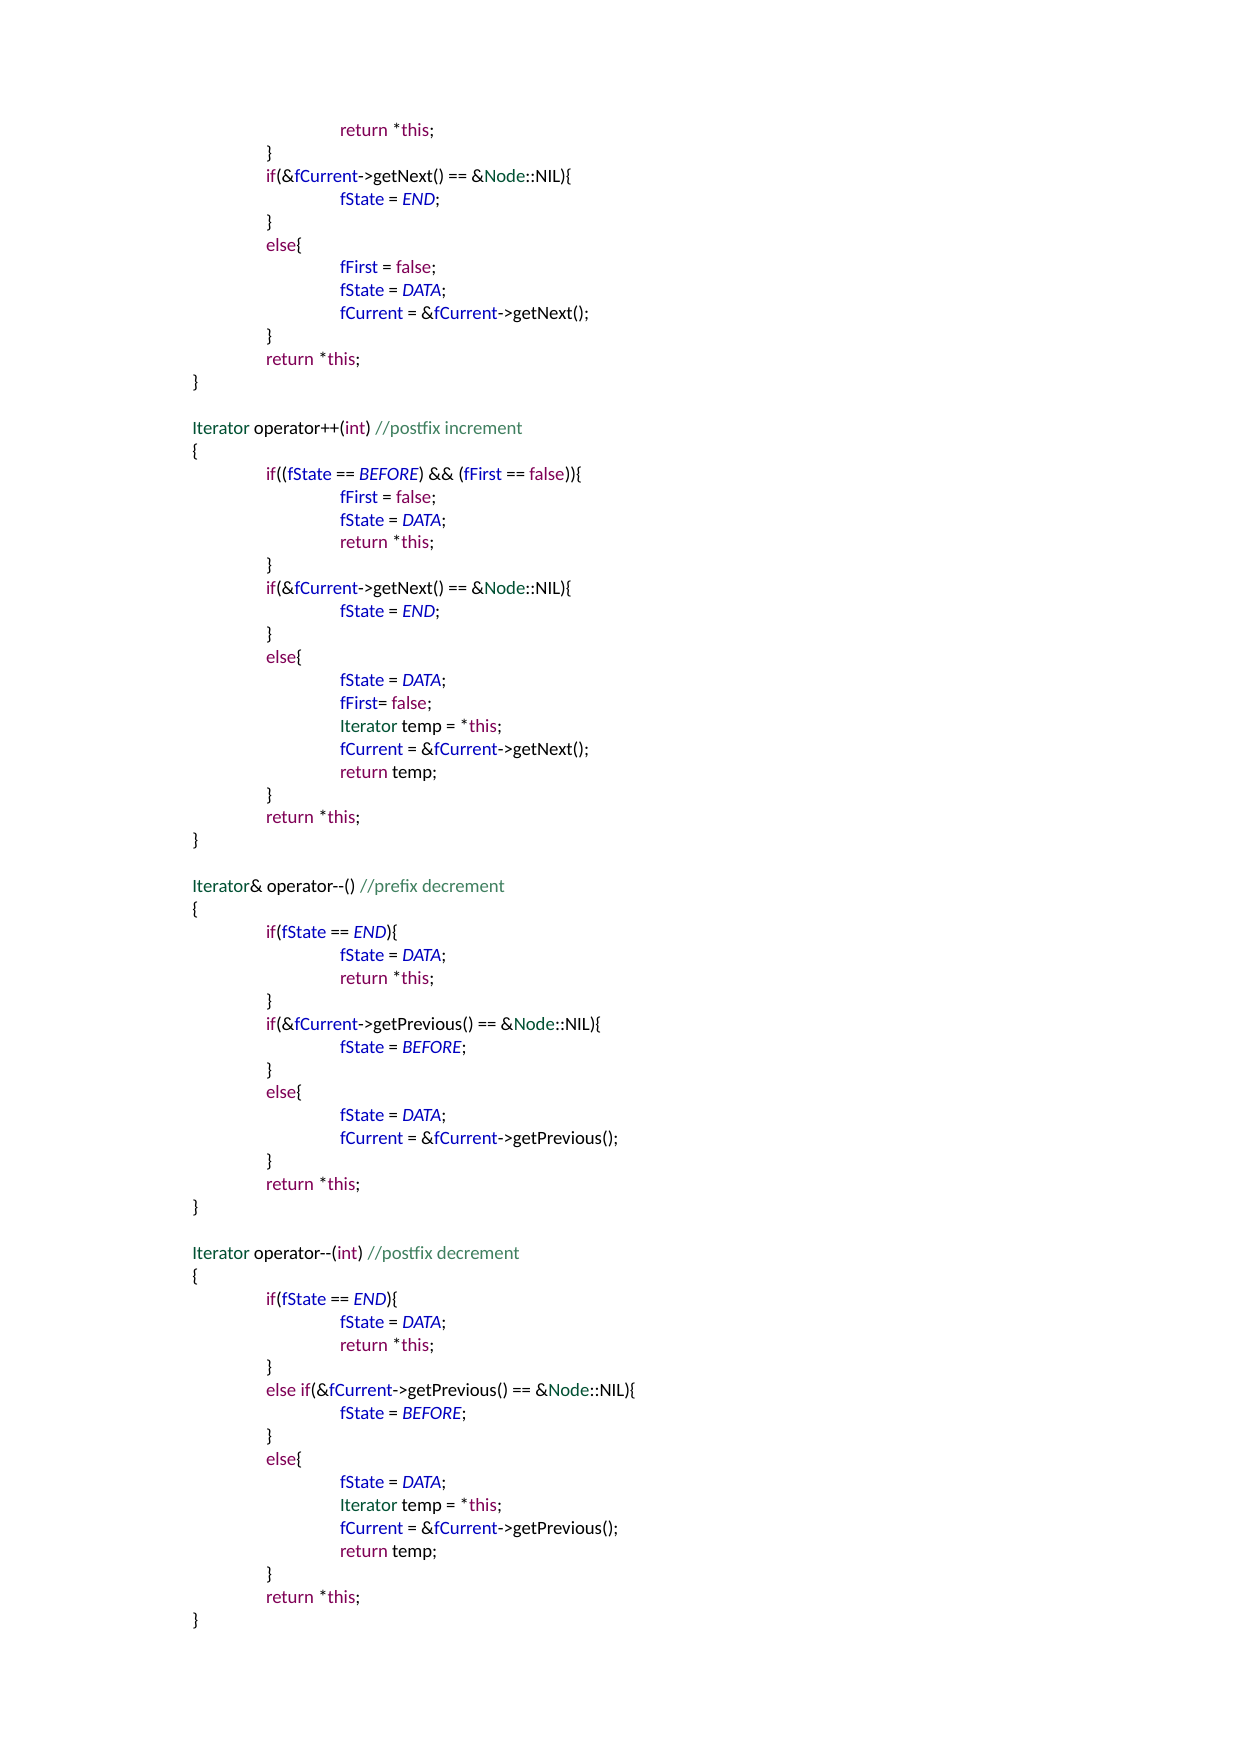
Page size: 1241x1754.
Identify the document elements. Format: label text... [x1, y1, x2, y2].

text else{ [118, 233, 1122, 256]
text fCurrent = &fCurrent->getPrevious(); [118, 1516, 1122, 1539]
text return temp; [118, 1539, 1122, 1562]
text return *this; [118, 531, 1122, 553]
text return *this; [118, 347, 1122, 370]
text } [118, 1195, 1122, 1218]
text fState = DATA; [118, 508, 1122, 531]
text Iterator operator++(int) //postfix increment [118, 416, 1122, 439]
text } [118, 1149, 1122, 1172]
text return *this; [118, 966, 1122, 989]
text if(&fCurrent->getNext() == &Node::NIL){ [118, 164, 1122, 187]
text return *this; [118, 1585, 1122, 1608]
text Iterator operator--(int) //postfix decrement [118, 1241, 1122, 1264]
text fFirst = false; [118, 485, 1122, 508]
text } [118, 622, 1122, 645]
text fState = END; [118, 599, 1122, 622]
text fCurrent = &fCurrent->getPrevious(); [118, 1126, 1122, 1149]
text return *this; [118, 1333, 1122, 1356]
text Iterator& operator--() //prefix decrement [118, 874, 1122, 897]
text { [118, 897, 1122, 920]
text fState = DATA; [118, 943, 1122, 966]
text if(&fCurrent->getPrevious() == &Node::NIL){ [118, 1012, 1122, 1035]
text return temp; [118, 760, 1122, 783]
text } [118, 324, 1122, 347]
text } [118, 989, 1122, 1012]
text Iterator temp = *this; [118, 1493, 1122, 1516]
text } [118, 828, 1122, 851]
text if((fState == BEFORE) && (fFirst == false)){ [118, 462, 1122, 485]
text else{ [118, 1081, 1122, 1103]
text fState = END; [118, 187, 1122, 210]
text } [118, 1356, 1122, 1378]
text fState = BEFORE; [118, 1401, 1122, 1424]
text fState = DATA; [118, 1310, 1122, 1333]
text fFirst = false; [118, 256, 1122, 278]
text fState = DATA; [118, 1470, 1122, 1493]
text } [118, 141, 1122, 164]
text fState = DATA; [118, 668, 1122, 691]
text if(fState == END){ [118, 1287, 1122, 1310]
text { [118, 1264, 1122, 1287]
text } [118, 783, 1122, 806]
text } [118, 210, 1122, 233]
text return *this; [118, 118, 1122, 141]
text else{ [118, 645, 1122, 668]
text if(&fCurrent->getNext() == &Node::NIL){ [118, 576, 1122, 599]
text else{ [118, 1447, 1122, 1470]
text else if(&fCurrent->getPrevious() == &Node::NIL){ [118, 1378, 1122, 1401]
text } [118, 1608, 1122, 1631]
text } [118, 1424, 1122, 1447]
text return *this; [118, 1172, 1122, 1195]
text fFirst= false; [118, 691, 1122, 714]
text fCurrent = &fCurrent->getNext(); [118, 301, 1122, 324]
text } [118, 370, 1122, 393]
text fState = DATA; [118, 1103, 1122, 1126]
text if(fState == END){ [118, 920, 1122, 943]
text } [118, 1562, 1122, 1585]
text fCurrent = &fCurrent->getNext(); [118, 737, 1122, 760]
text Iterator temp = *this; [118, 714, 1122, 737]
text fState = DATA; [118, 278, 1122, 301]
text } [118, 1058, 1122, 1081]
text } [118, 553, 1122, 576]
text { [118, 439, 1122, 462]
text fState = BEFORE; [118, 1035, 1122, 1058]
text return *this; [118, 806, 1122, 828]
